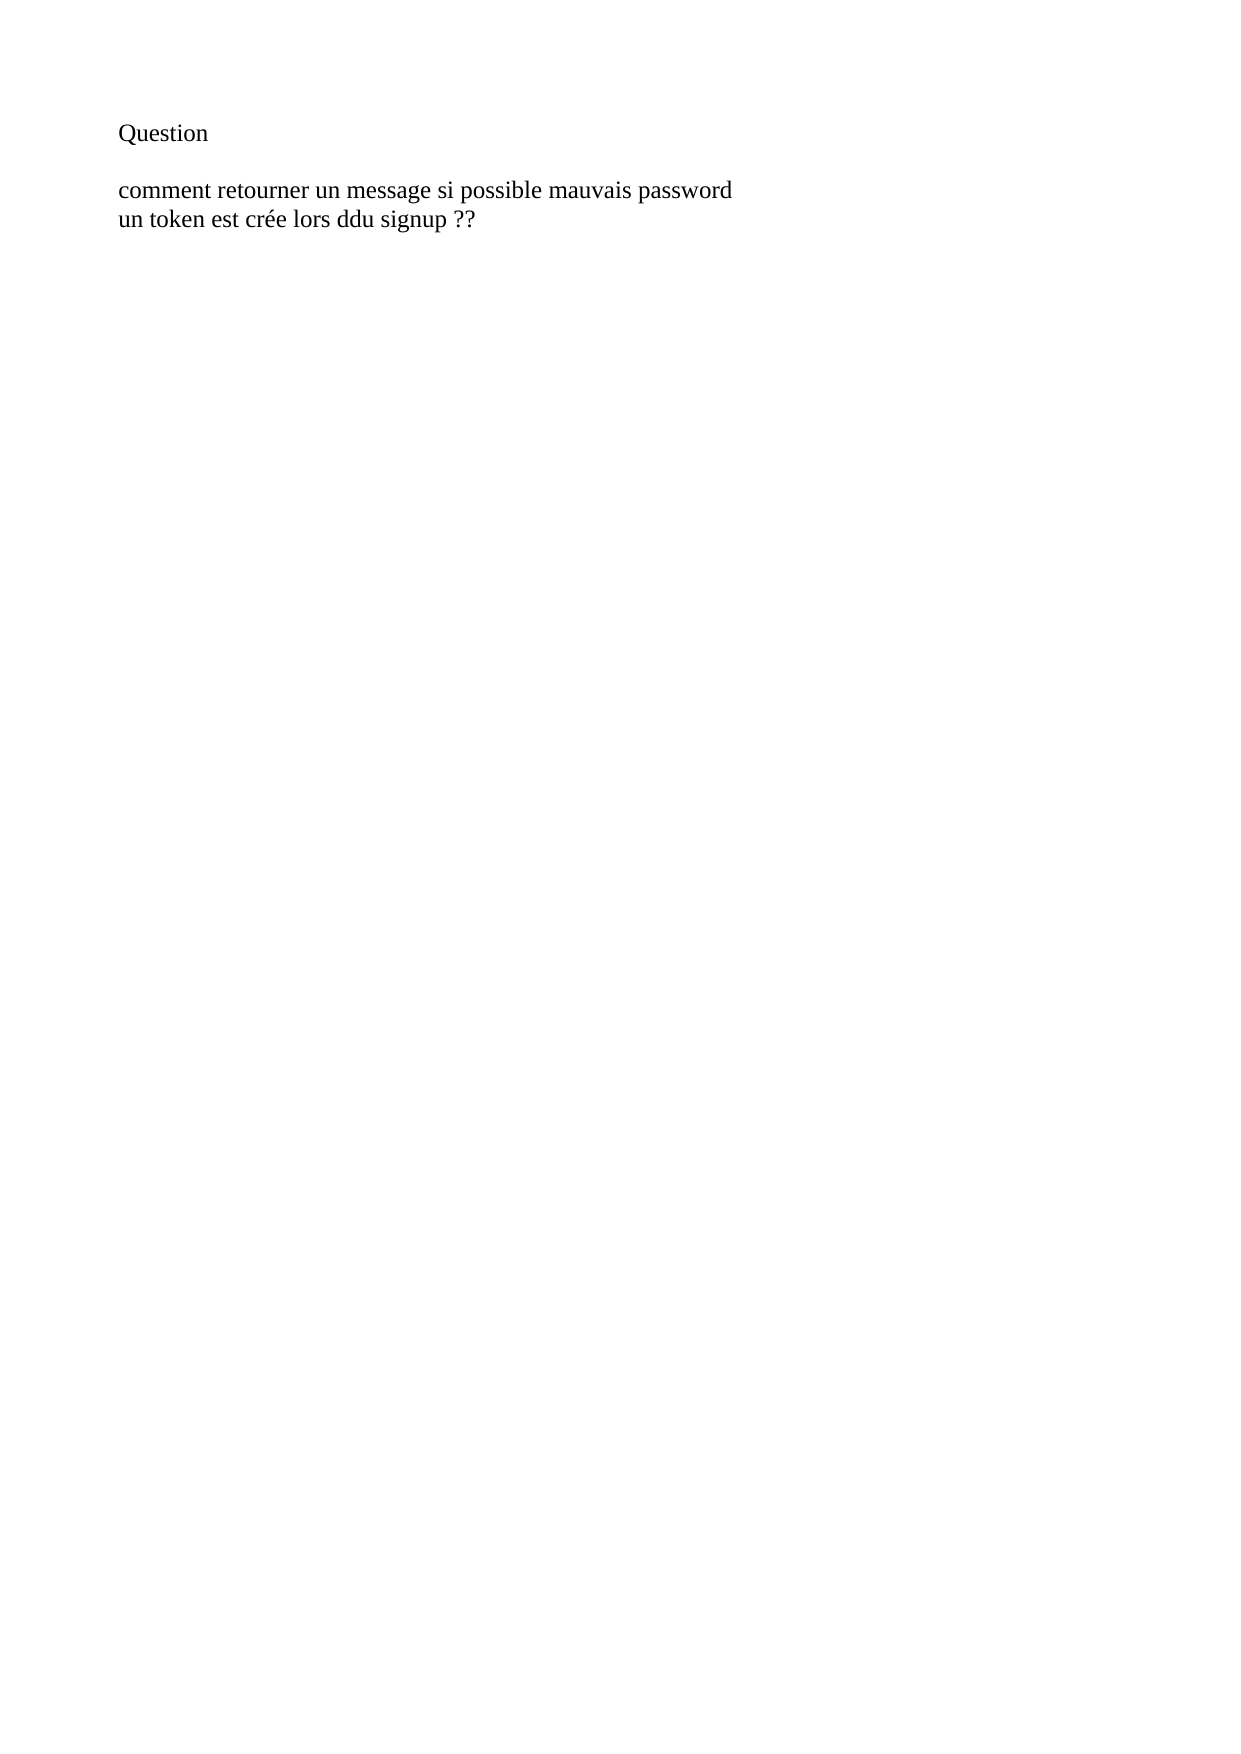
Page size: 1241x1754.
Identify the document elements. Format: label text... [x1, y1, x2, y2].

text un token est crée lors ddu signup ?? [118, 204, 1122, 233]
text comment retourner un message si possible mauvais password [118, 176, 1122, 204]
text Question [118, 118, 1122, 147]
